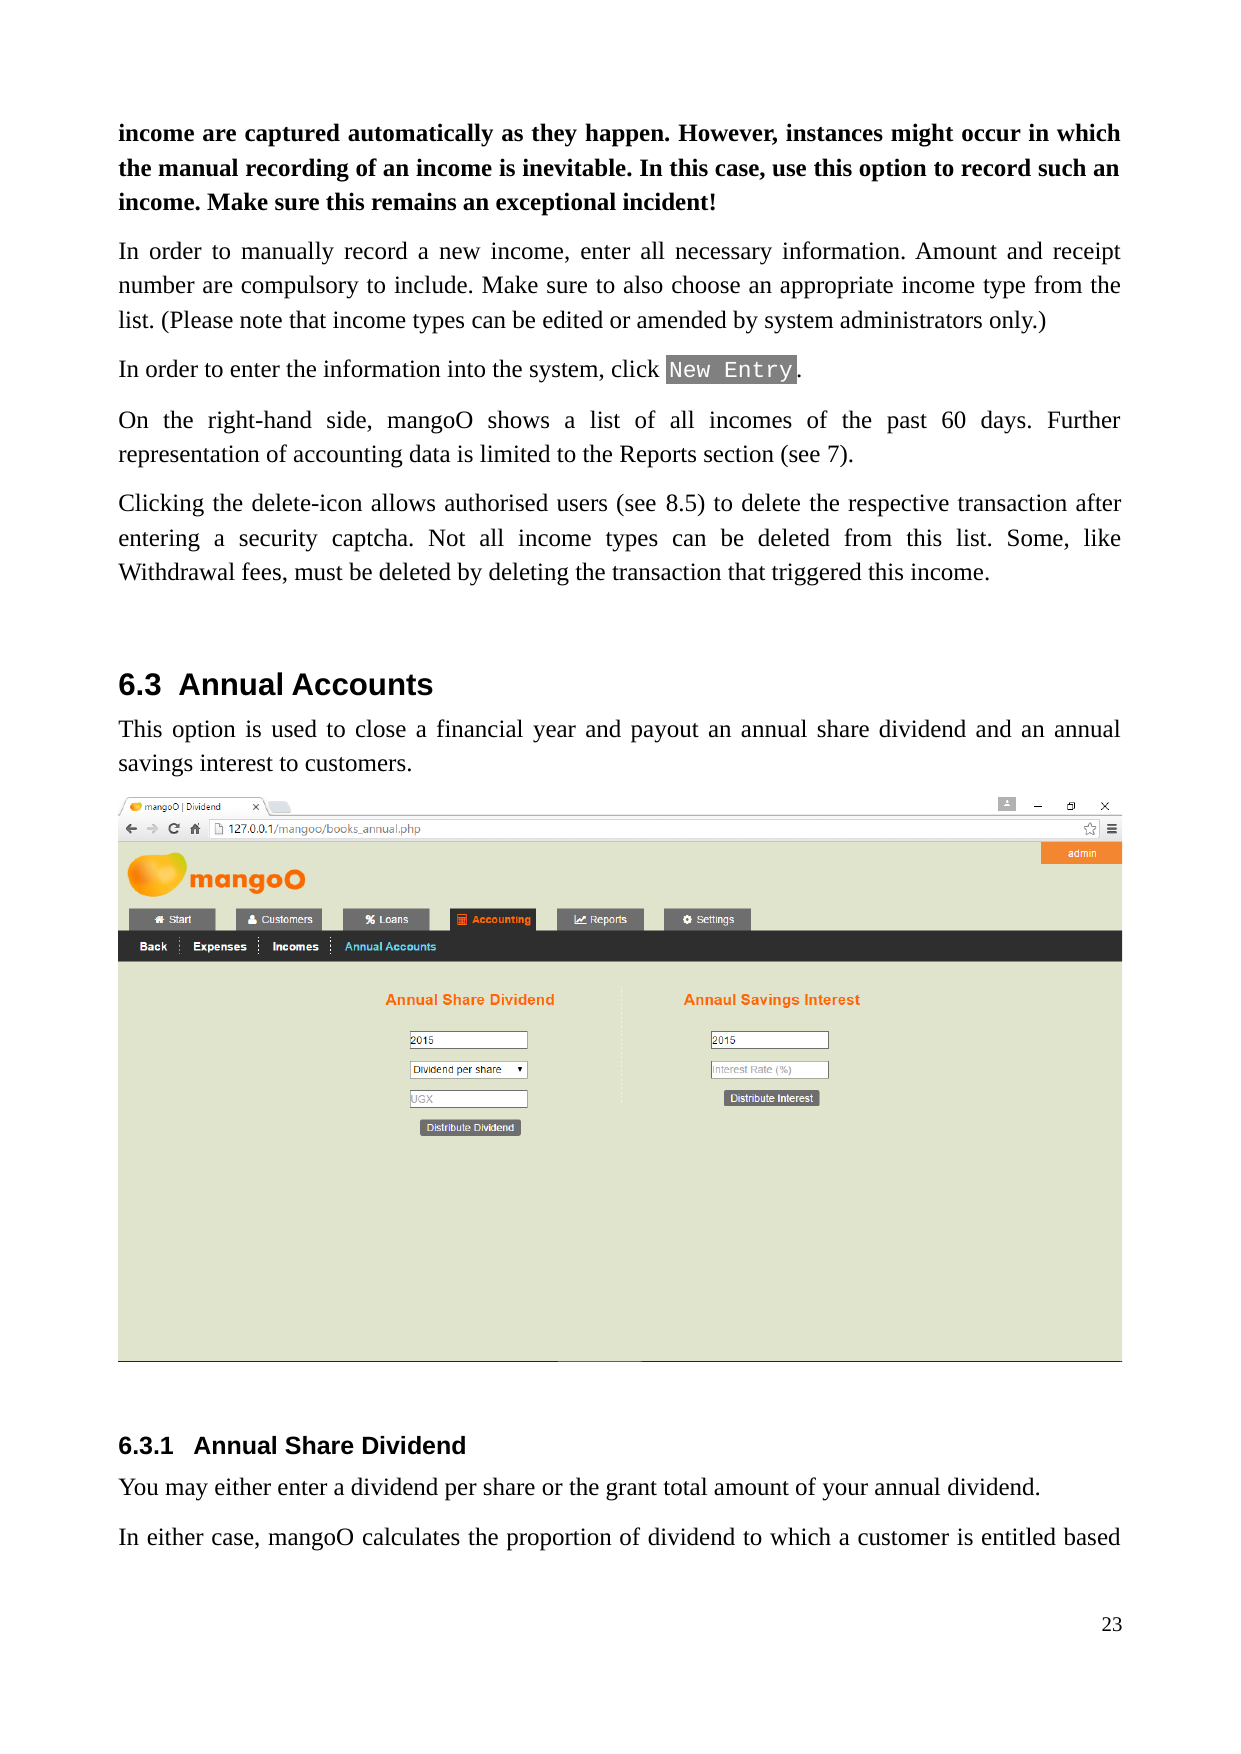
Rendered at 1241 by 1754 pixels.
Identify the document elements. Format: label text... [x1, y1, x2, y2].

picture [118, 797, 1123, 1362]
text In either case, mangoO calculates the proportion of dividend to which a customer is entitled based [118, 1522, 1122, 1550]
text You may either enter a dividend per share or the grant total amount of your annual dividend. [118, 1472, 1122, 1501]
text In order to enter the information into the system, click New Entry. [118, 354, 1122, 384]
text This option is used to close a financial year and payout an annual share dividend and an annual savings interest to customers. [118, 714, 1122, 777]
text On the right-hand side, mangoO shows a list of all incomes of the past 60 days. Further representation of accounting data is limited to the Reports section (see 7). [118, 405, 1122, 468]
text Clicking the delete-icon allows authorised users (see 8.5) to delete the respective transaction after entering a security captcha. Not all income types can be deleted from this list. Some, like Withdrawal fees, must be deleted by deleting the transaction that triggered this income. [118, 488, 1122, 586]
subtitle Annual Share Dividend [118, 1431, 1122, 1460]
text In order to manually record a new income, enter all necessary information. Amount and receipt number are compulsory to include. Make sure to also choose an appropriate income type from the list. (Please note that income types can be edited or amended by system administrators only.) [118, 236, 1122, 334]
text income are captured automatically as they happen. However, instances might occur in which the manual recording of an income is inevitable. In this case, use this option to record such an income. Make sure this remains an exceptional incident! [118, 118, 1122, 216]
subtitle Annual Accounts [118, 666, 1122, 702]
